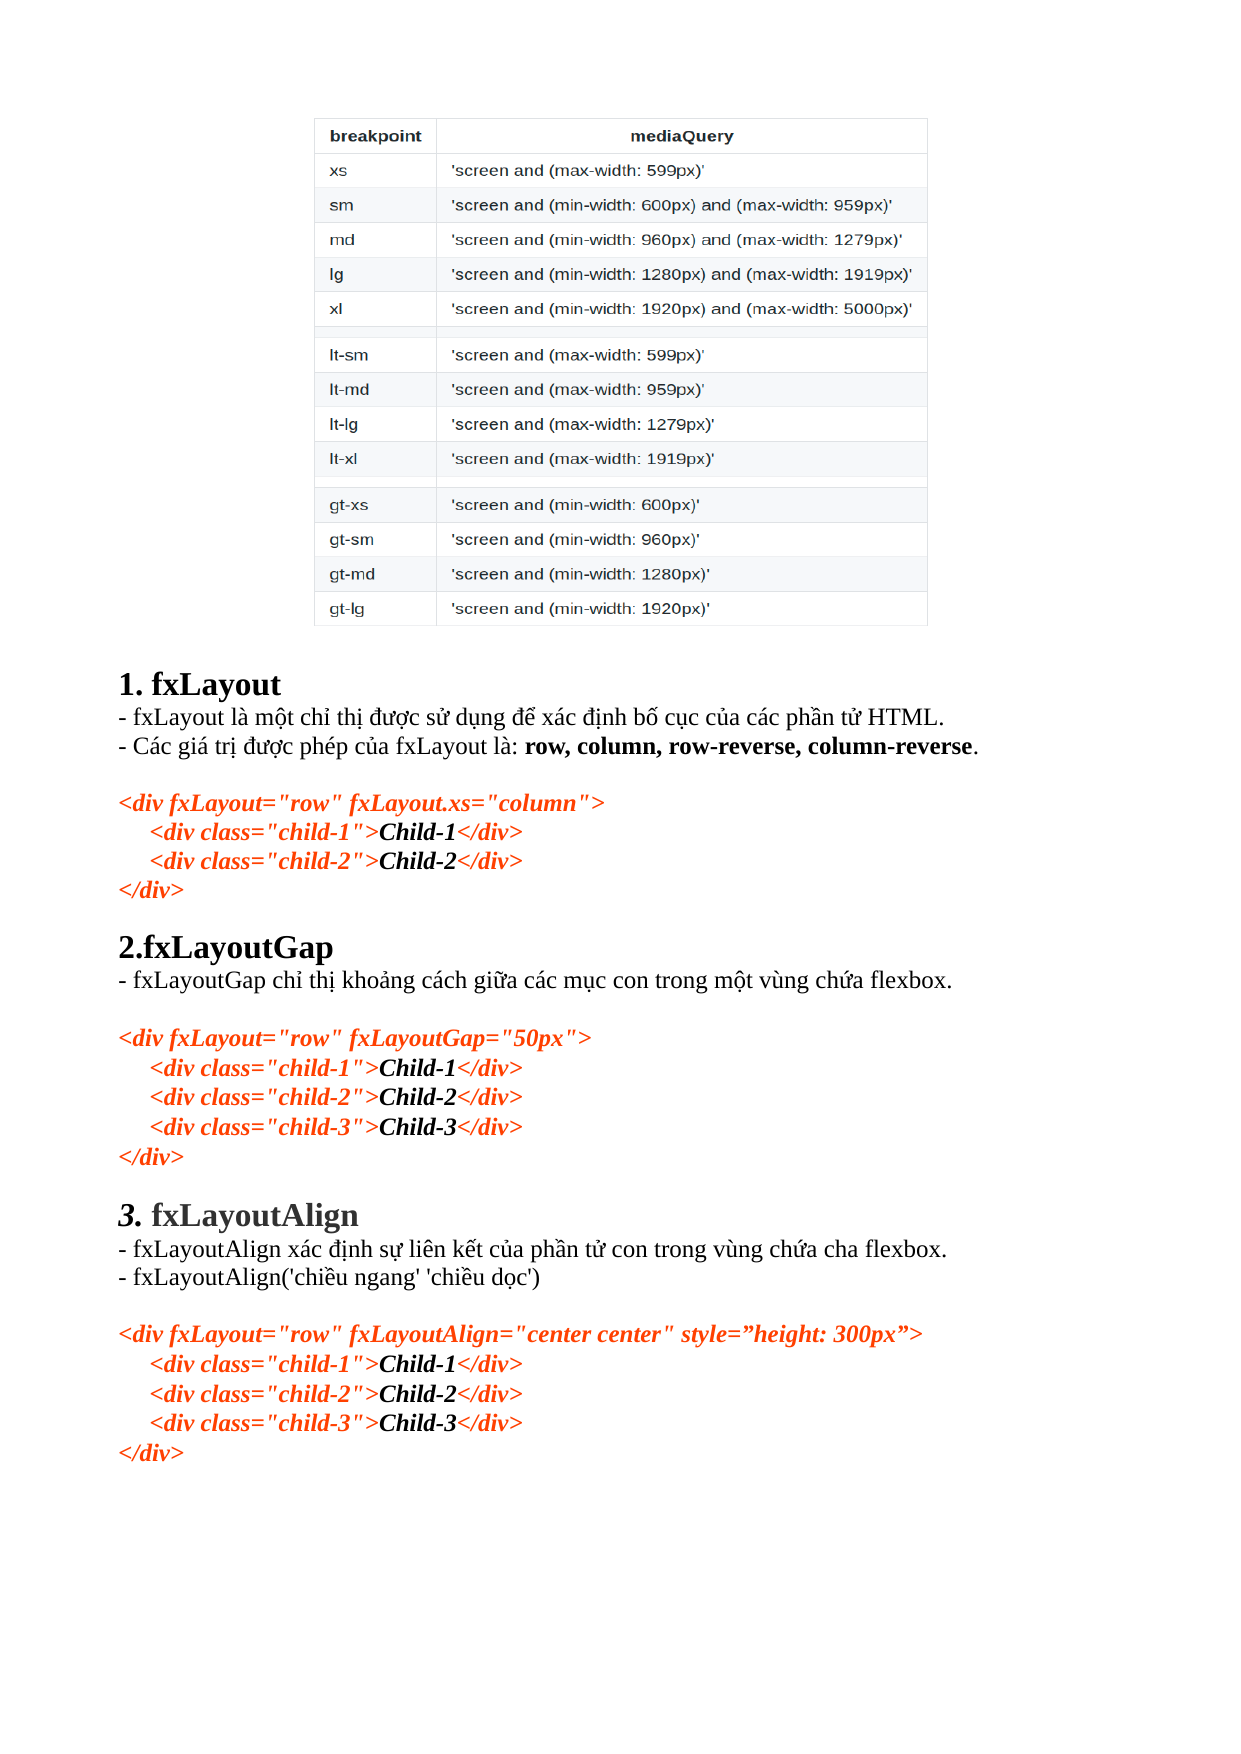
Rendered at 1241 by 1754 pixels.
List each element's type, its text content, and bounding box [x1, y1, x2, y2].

text <div class="child-2">Child-2</div> [118, 1378, 1122, 1408]
text <div fxLayout="row" fxLayout.xs="column"> [118, 788, 1122, 817]
text <div fxLayout="row" fxLayoutAlign="center center" style=”height: 300px”> [118, 1319, 1122, 1348]
text </div> [118, 1141, 1122, 1171]
text <div class="child-2">Child-2</div> [118, 846, 1122, 875]
text - Các giá trị được phép của fxLayout là: row, column, row-reverse, column-reverse. [118, 731, 1122, 760]
text </div> [118, 1437, 1122, 1467]
text 2.fxLayoutGap [118, 927, 1122, 966]
text - fxLayoutAlign('chiều ngang' 'chiều dọc') [118, 1262, 1122, 1291]
text - fxLayoutGap chỉ thị khoảng cách giữa các mục con trong một vùng chứa flexbox. [118, 966, 1122, 994]
text <div class="child-1">Child-1</div> [118, 1052, 1122, 1081]
text 1. fxLayout [118, 664, 1122, 702]
text <div class="child-2">Child-2</div> [118, 1081, 1122, 1111]
text <div fxLayout="row" fxLayoutGap="50px"> [118, 1023, 1122, 1052]
picture [311, 118, 929, 626]
text <div class="child-3">Child-3</div> [118, 1111, 1122, 1141]
text <div class="child-1">Child-1</div> [118, 817, 1122, 846]
text 3. fxLayoutAlign [118, 1195, 1122, 1234]
text <div class="child-3">Child-3</div> [118, 1408, 1122, 1437]
text - fxLayout là một chỉ thị được sử dụng để xác định bố cục của các phần tử HTML. [118, 702, 1122, 731]
text </div> [118, 875, 1122, 903]
text <div class="child-1">Child-1</div> [118, 1348, 1122, 1378]
text - fxLayoutAlign xác định sự liên kết của phần tử con trong vùng chứa cha flexbox. [118, 1234, 1122, 1262]
